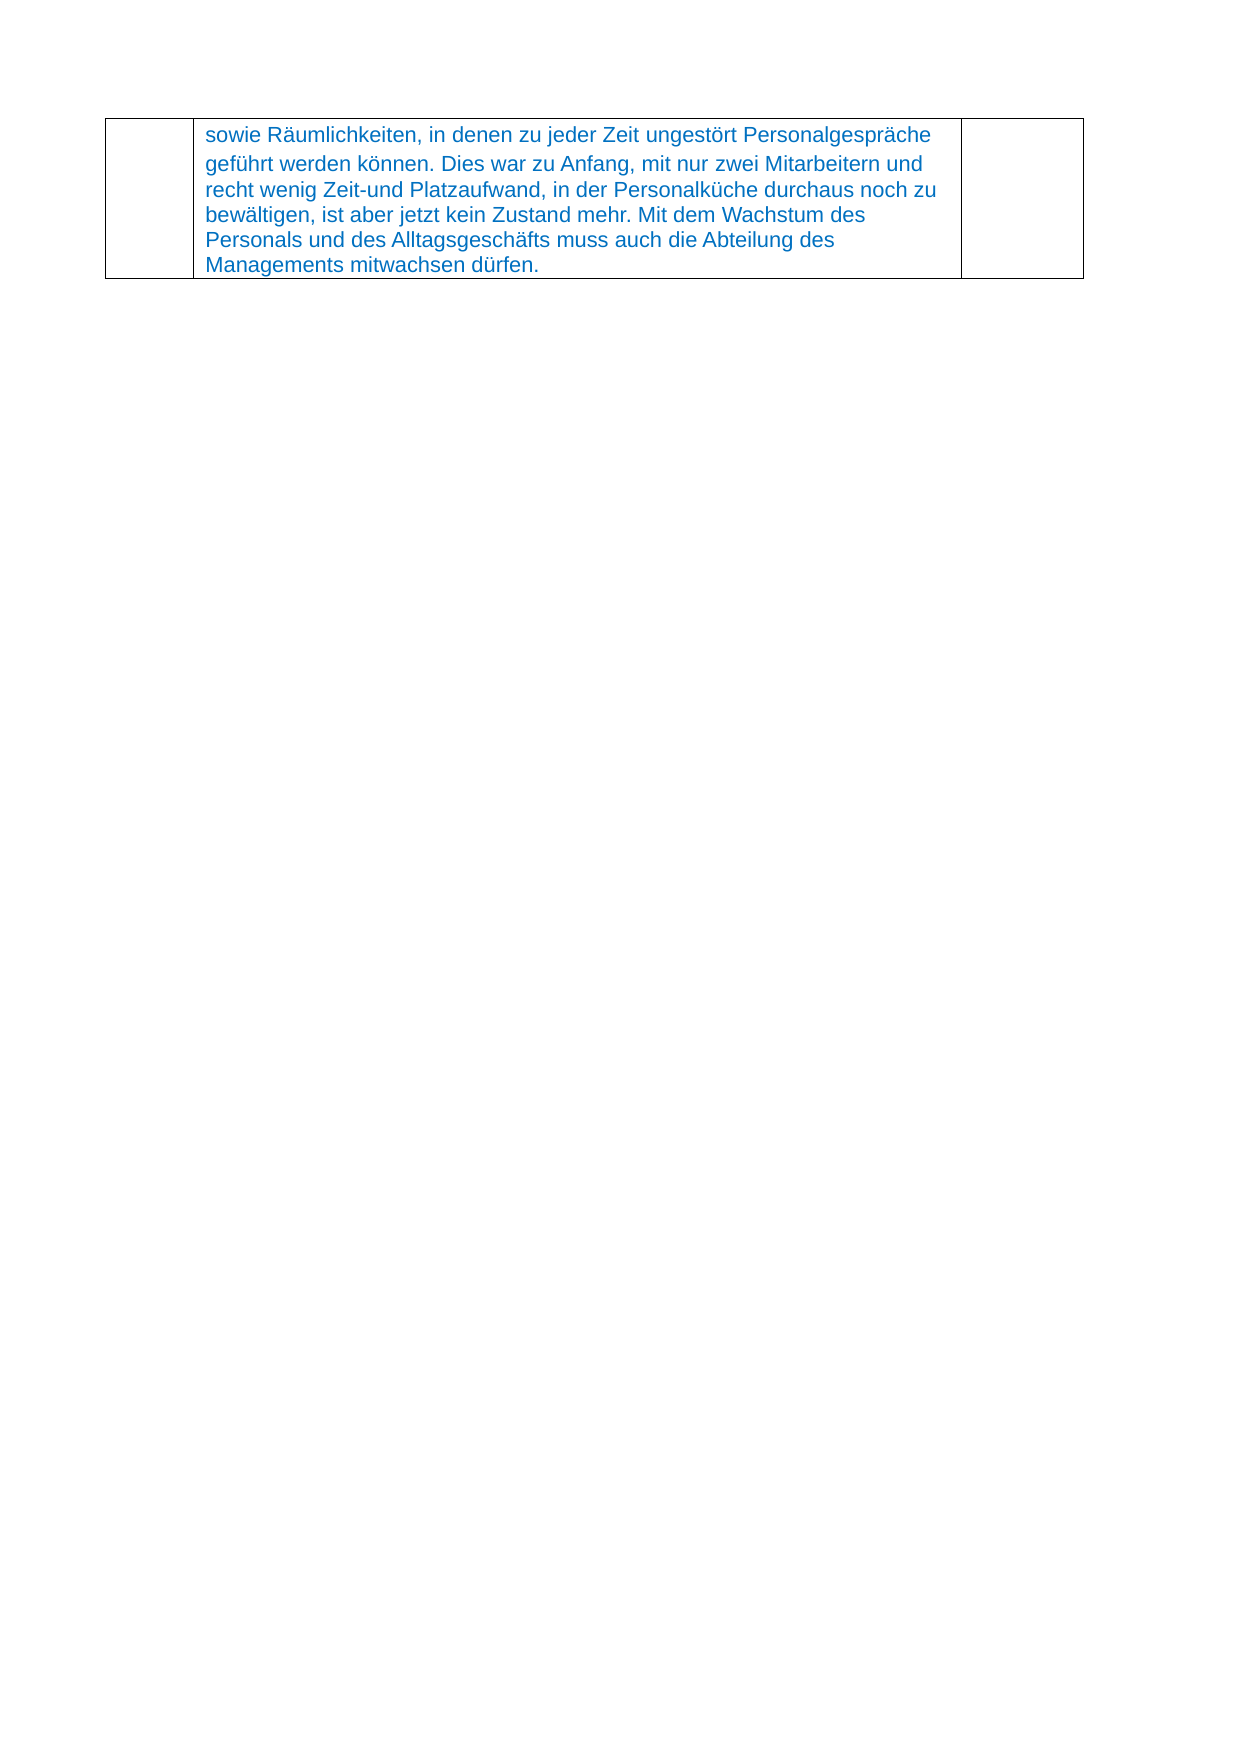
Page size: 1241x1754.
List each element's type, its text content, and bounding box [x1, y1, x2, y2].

table_cell [106, 119, 193, 277]
table_cell [962, 119, 1083, 277]
table_cell sowie Räumlichkeiten, in denen zu jeder Zeit ungestört Personalgespräche geführt werden können. Dies war zu Anfang, mit nur zwei Mitarbeitern und recht wenig Zeit-und Platzaufwand, in der Personalküche durchaus noch zu bewältigen, ist aber jetzt kein Zustand mehr. Mit dem Wachstum des Personals und des Alltagsgeschäfts muss auch die Abteilung des Managements mitwachsen dürfen. [194, 119, 961, 277]
